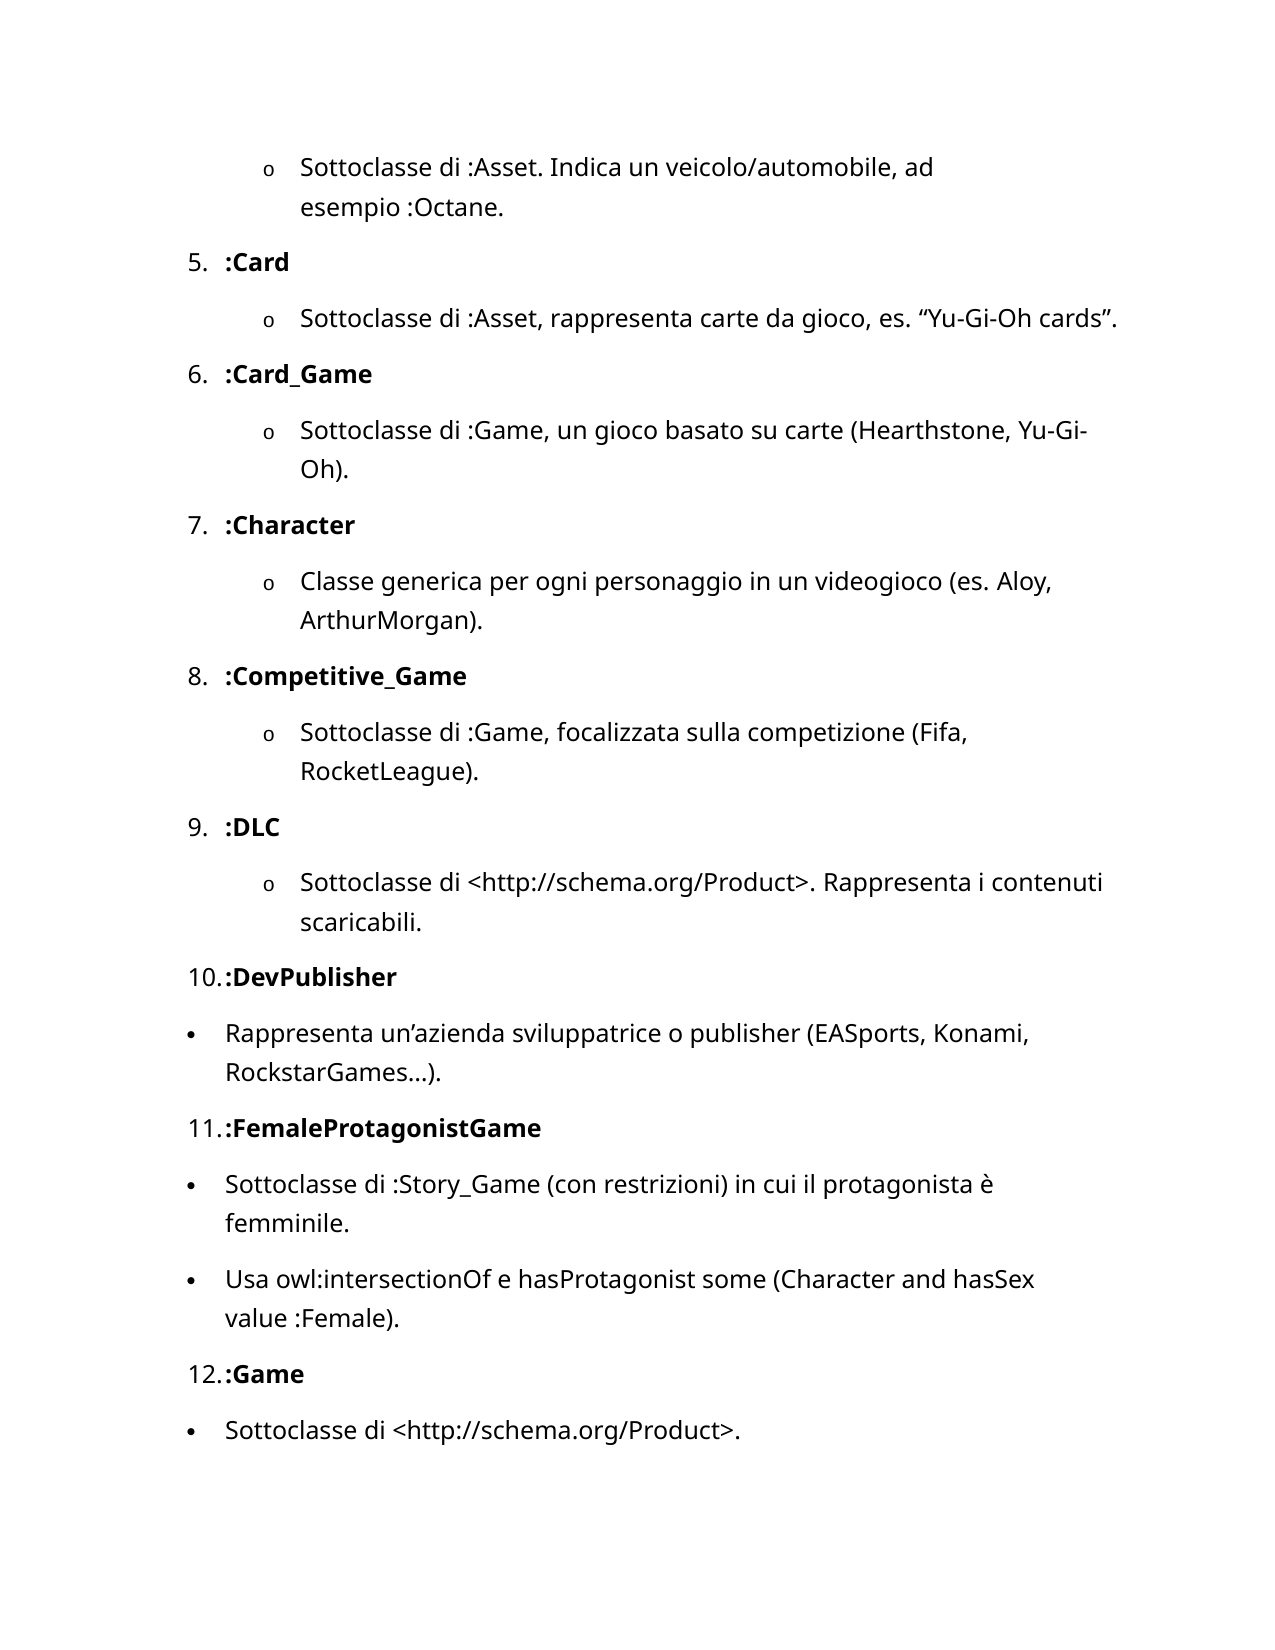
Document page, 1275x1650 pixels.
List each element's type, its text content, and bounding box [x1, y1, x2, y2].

list :DLC [187, 809, 1125, 843]
list :DevPublisher [187, 960, 1125, 994]
list Sottoclasse di <http://schema.org/Product>. Rappresenta i contenuti scaricabili. [262, 865, 1125, 938]
list :FemaleProtagonistGame [187, 1111, 1125, 1145]
list Sottoclasse di :Asset, rappresenta carte da gioco, es. “Yu-Gi-Oh cards”. [262, 301, 1125, 335]
list :Card_Game [187, 357, 1125, 391]
list Sottoclasse di :Asset. Indica un veicolo/automobile, ad esempio :Octane. [262, 150, 1125, 223]
list Usa owl:intersectionOf e hasProtagonist some (Character and hasSex value :Female). [187, 1262, 1125, 1335]
list Rappresenta un’azienda sviluppatrice o publisher (EASports, Konami, RockstarGames…). [187, 1016, 1125, 1089]
list Classe generica per ogni personaggio in un videogioco (es. Aloy, ArthurMorgan). [262, 563, 1125, 637]
list Sottoclasse di :Story_Game (con restrizioni) in cui il protagonista è femminile. [187, 1167, 1125, 1240]
list :Character [187, 507, 1125, 542]
list Sottoclasse di <http://schema.org/Product>. [187, 1412, 1125, 1447]
list :Competitive_Game [187, 658, 1125, 692]
list Sottoclasse di :Game, un gioco basato su carte (Hearthstone, Yu-Gi-Oh). [262, 412, 1125, 486]
list Sottoclasse di :Game, focalizzata sulla competizione (Fifa, RocketLeague). [262, 714, 1125, 787]
list :Game [187, 1357, 1125, 1391]
list :Card [187, 245, 1125, 279]
